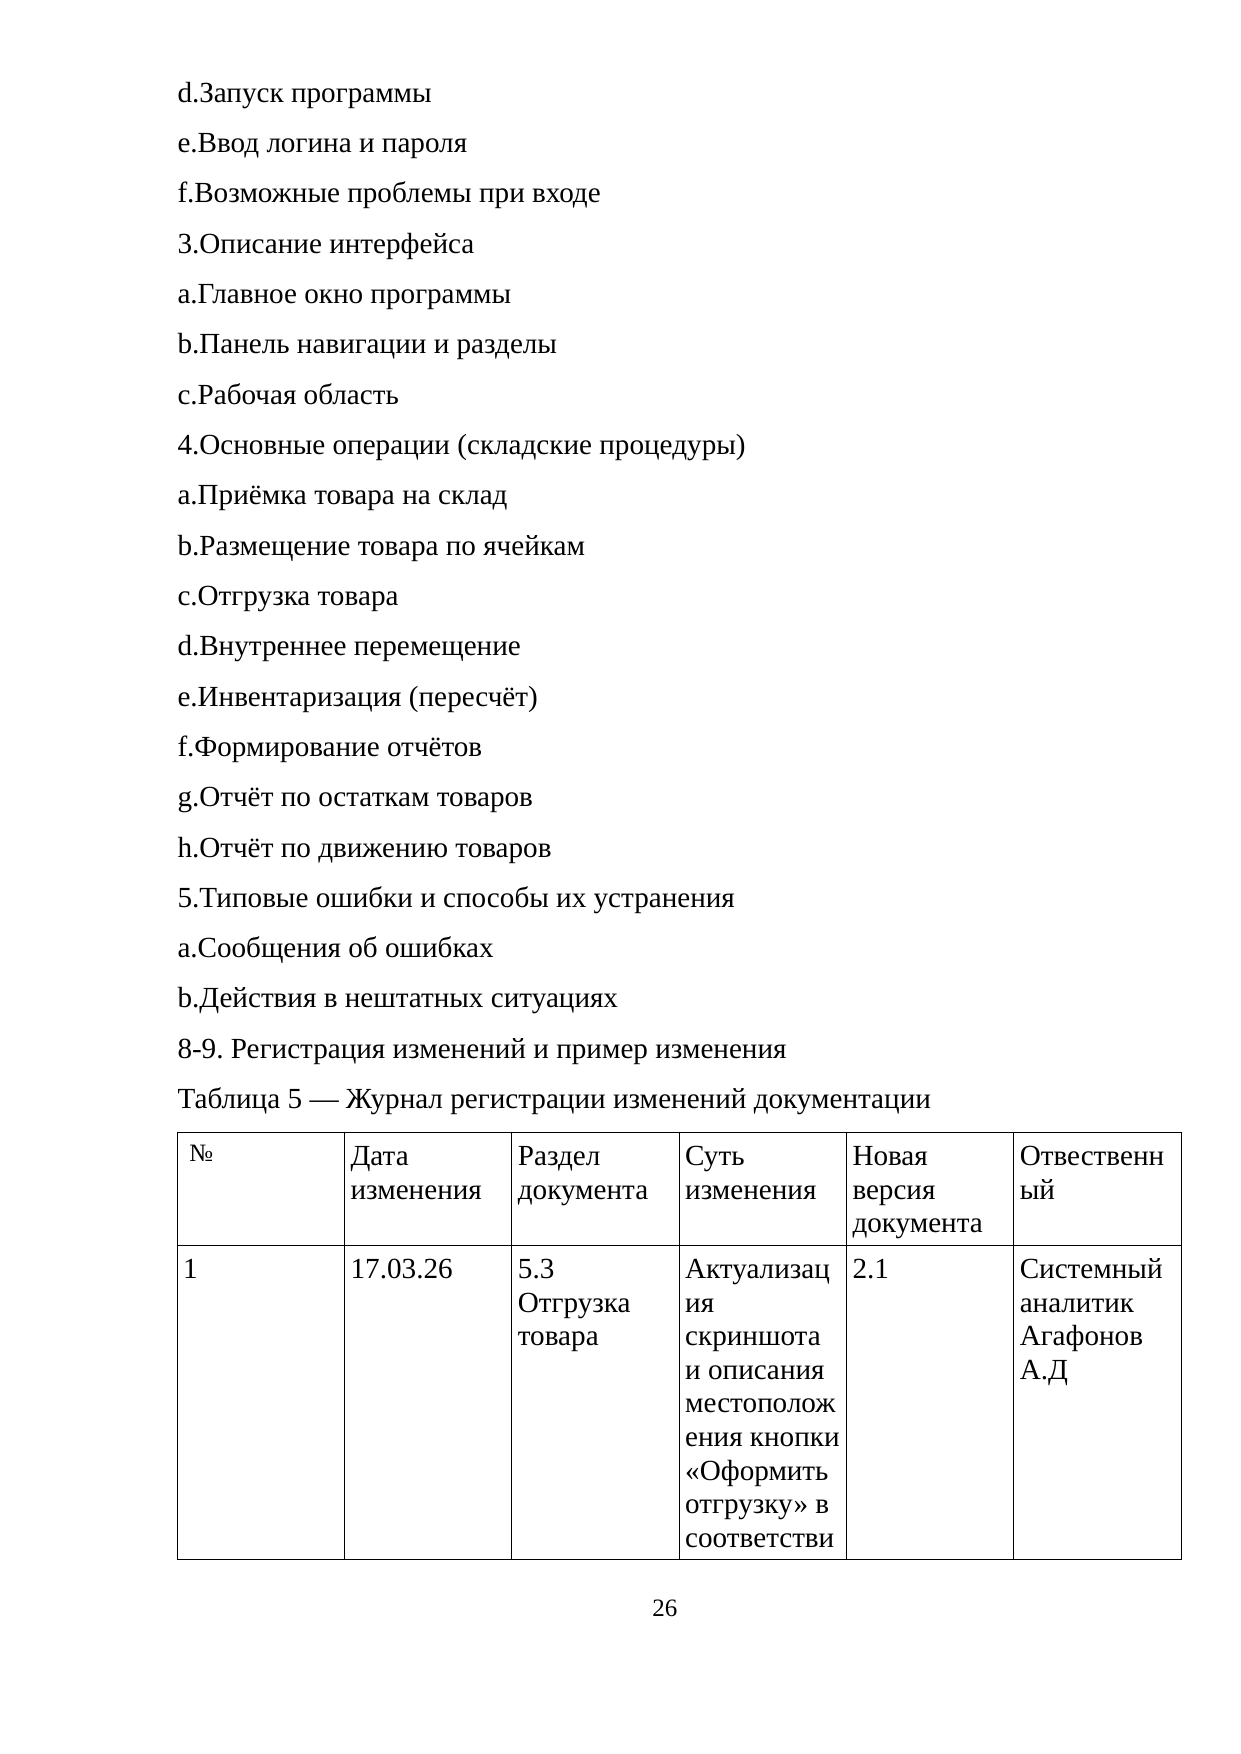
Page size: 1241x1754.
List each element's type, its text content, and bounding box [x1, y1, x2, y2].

text 8-9. Регистрация изменений и пример изменения [177, 1031, 1152, 1064]
list Формирование отчётов [177, 729, 1152, 763]
list Размещение товара по ячейкам [177, 528, 1152, 561]
list Внутреннее перемещение [177, 628, 1152, 662]
list Ввод логина и пароля [177, 125, 1152, 159]
list Приёмка товара на склад [177, 477, 1152, 511]
text Таблица 5 — Журнал регистрации изменений документации [177, 1081, 1152, 1115]
table_header Новая версия документа [847, 1133, 1013, 1245]
table_cell 5.3 Отгрузка товара [512, 1246, 679, 1559]
list Панель навигации и разделы [177, 327, 1152, 360]
table_cell 17.03.26 [345, 1246, 511, 1559]
list Возможные проблемы при входе [177, 176, 1152, 209]
list Описание интерфейса [177, 226, 1152, 259]
list Инвентаризация (пересчёт) [177, 679, 1152, 712]
list Отгрузка товара [177, 578, 1152, 612]
list Типовые ошибки и способы их устранения [177, 880, 1152, 913]
list Рабочая область [177, 377, 1152, 410]
list Основные операции (складские процедуры) [177, 427, 1152, 461]
table_cell 2.1 [847, 1246, 1013, 1559]
table_header Отвественный [1014, 1133, 1181, 1245]
list Запуск программы [177, 75, 1152, 108]
table_cell 1 [178, 1246, 344, 1559]
list Отчёт по движению товаров [177, 830, 1152, 863]
table_cell Актуализация скриншота и описания местоположения кнопки «Оформить отгрузку» в соответстви [680, 1246, 846, 1559]
list Действия в нештатных ситуациях [177, 981, 1152, 1014]
table_header Суть изменения [680, 1133, 846, 1245]
list Отчёт по остаткам товаров [177, 779, 1152, 813]
table_header Дата изменения [345, 1133, 511, 1245]
list Главное окно программы [177, 276, 1152, 310]
table_header № [178, 1133, 344, 1245]
table_header Раздел документа [512, 1133, 679, 1245]
table_cell Системный аналитик Агафонов А.Д [1014, 1246, 1181, 1559]
list Сообщения об ошибках [177, 930, 1152, 964]
